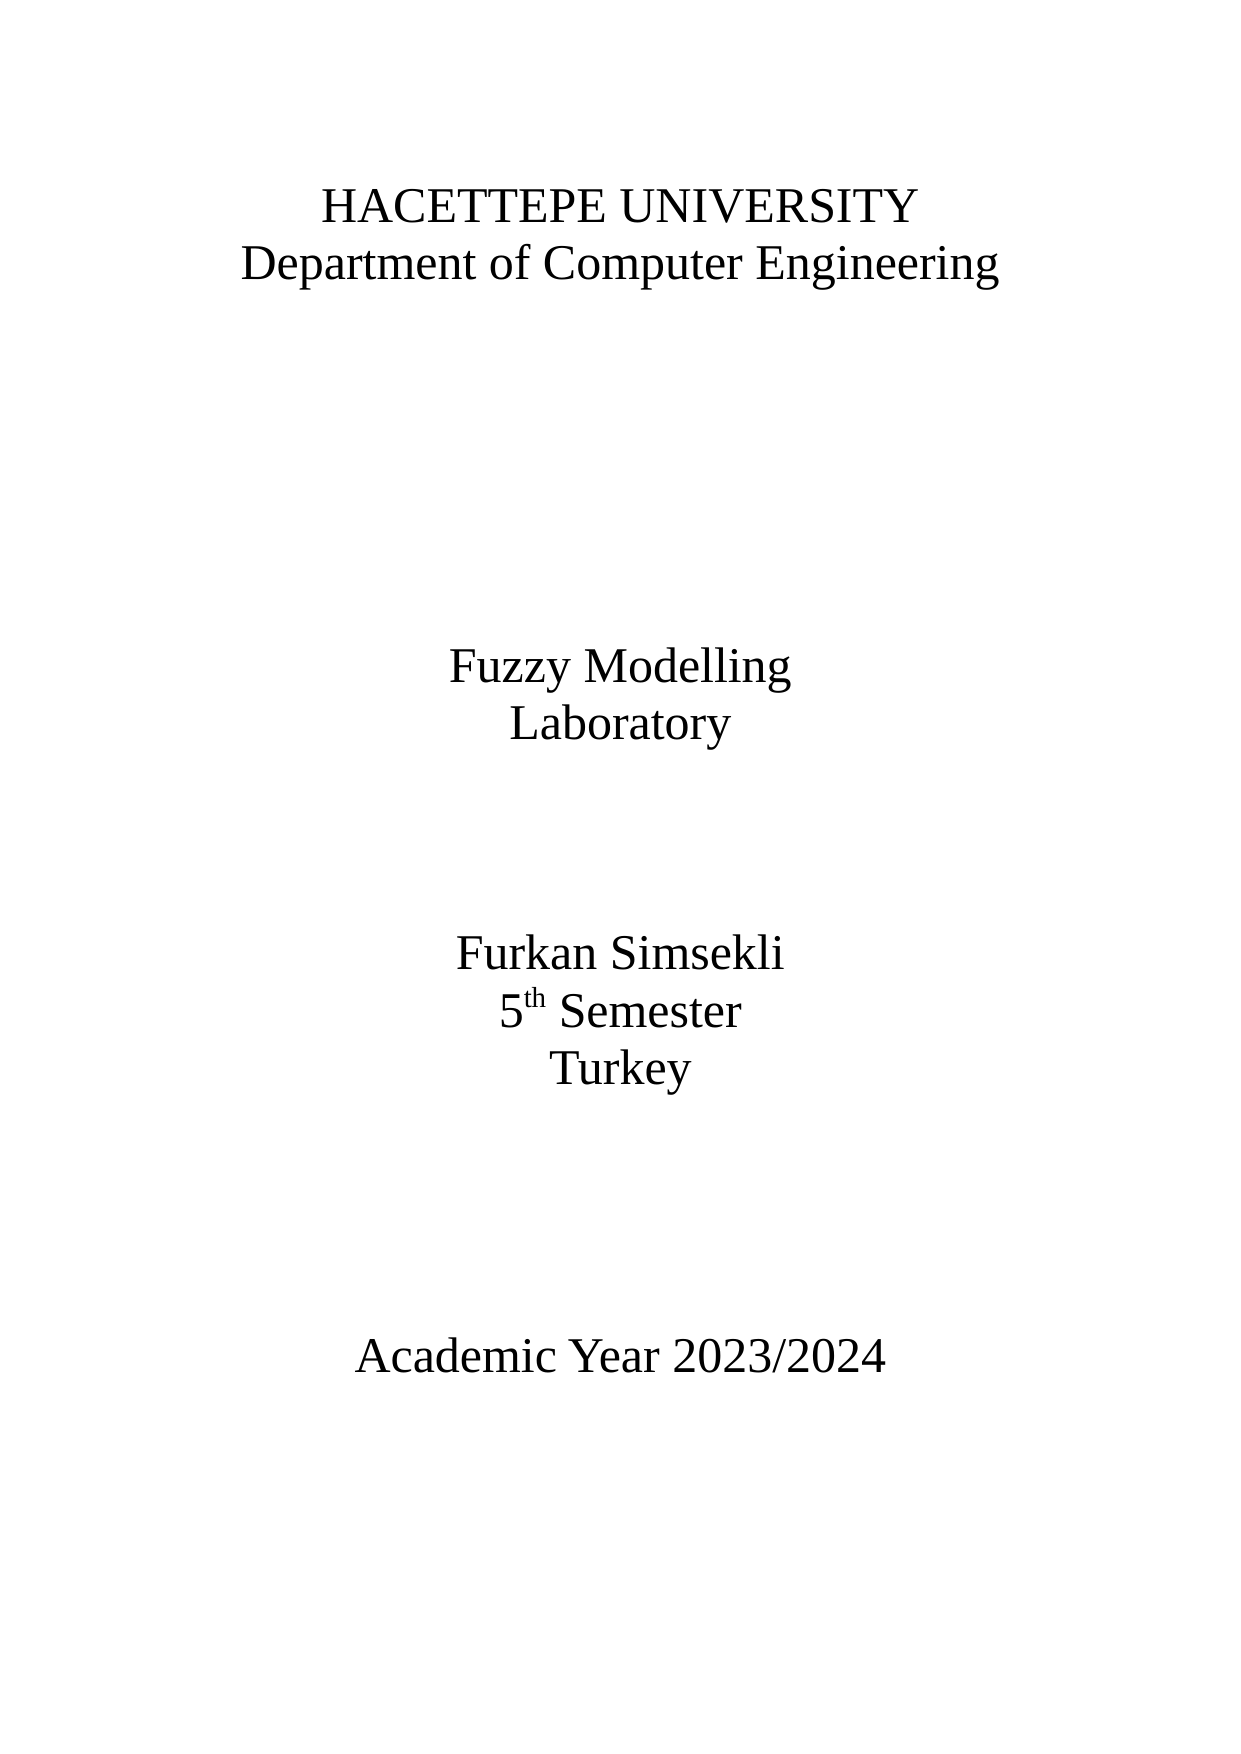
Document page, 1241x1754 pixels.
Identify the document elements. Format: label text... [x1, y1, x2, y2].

text Academic Year 2023/2024 [118, 1326, 1122, 1383]
text Fuzzy Modelling [118, 636, 1122, 693]
text 5th Semester [118, 981, 1122, 1038]
text Turkey [118, 1038, 1122, 1096]
text Laboratory [118, 693, 1122, 751]
text Department of Computer Engineering [118, 233, 1122, 291]
text Furkan Simsekli [118, 923, 1122, 981]
text HACETTEPE UNIVERSITY [118, 176, 1122, 233]
